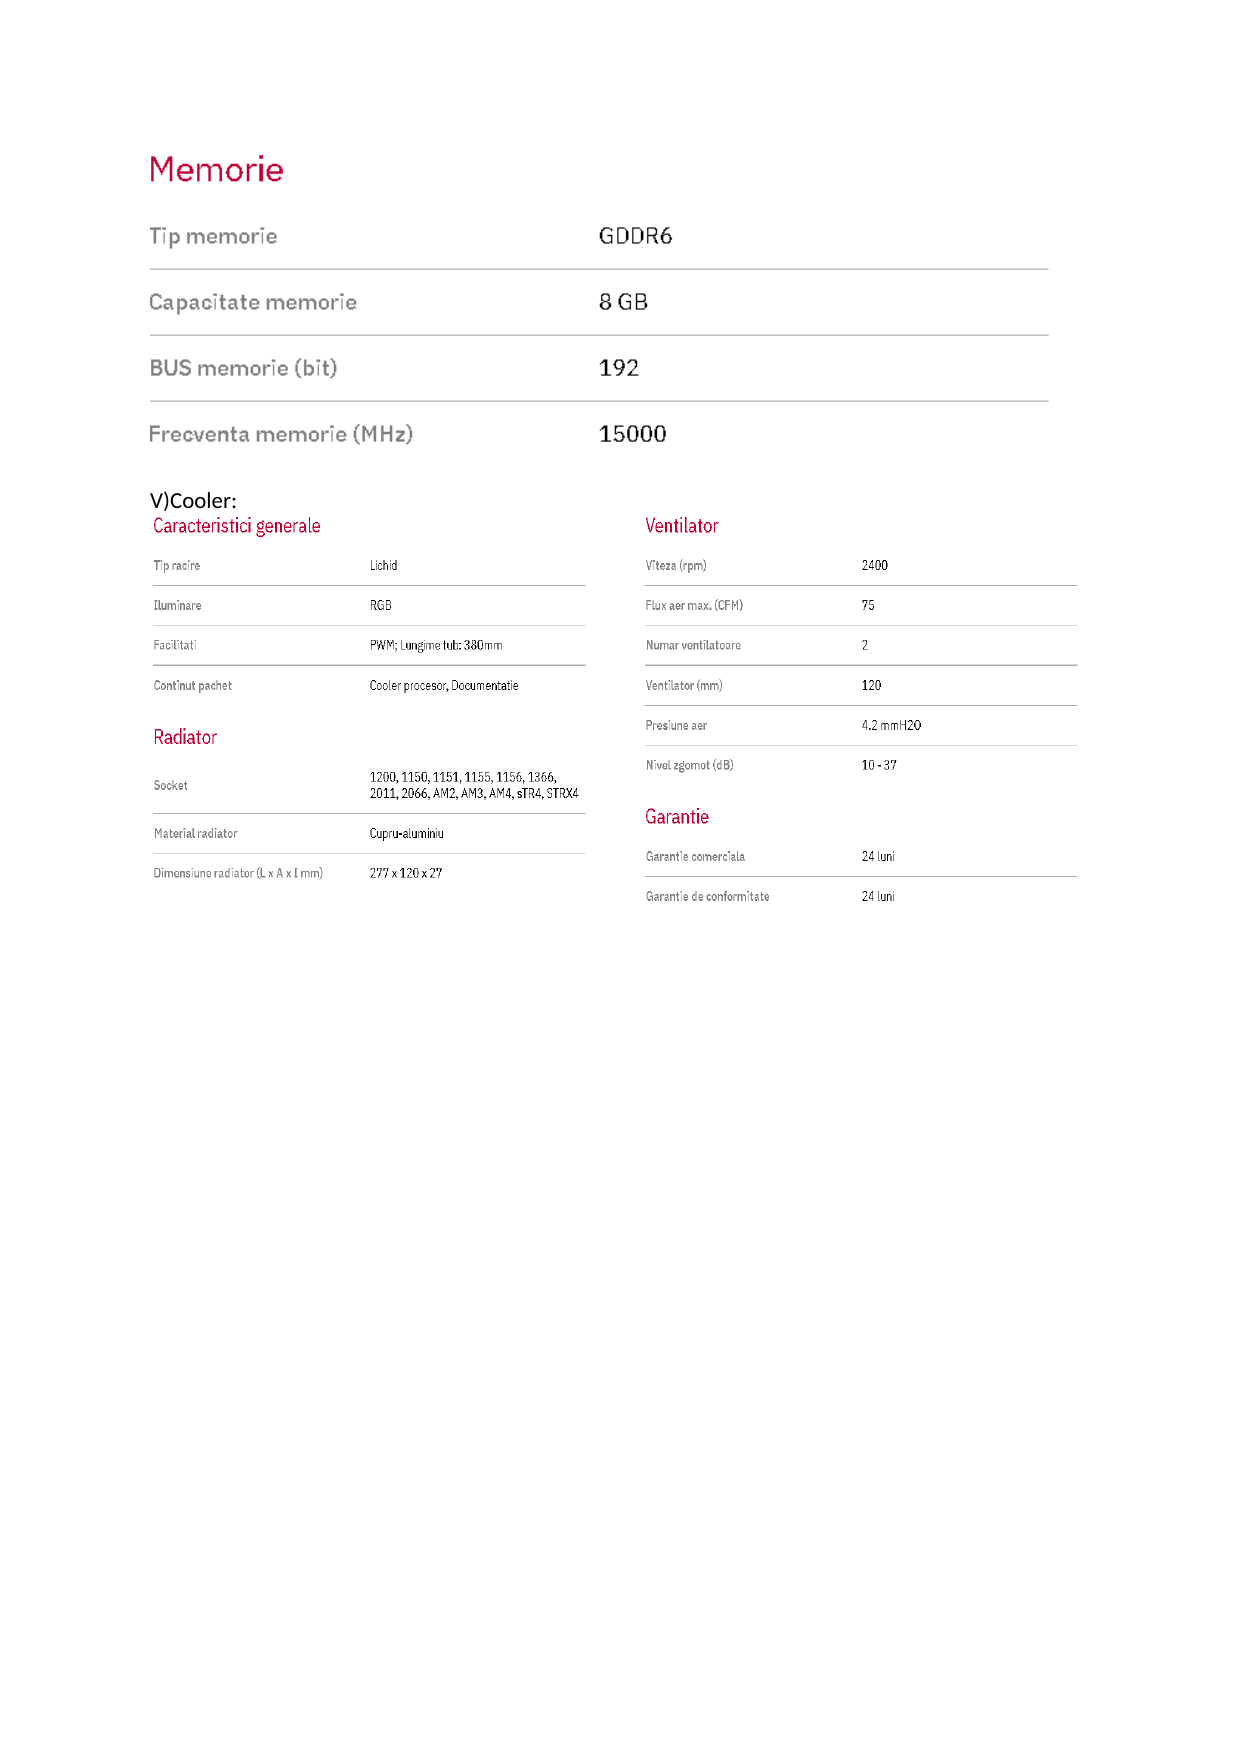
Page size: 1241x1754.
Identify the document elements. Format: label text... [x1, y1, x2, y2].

text V)Cooler: [150, 486, 1090, 515]
